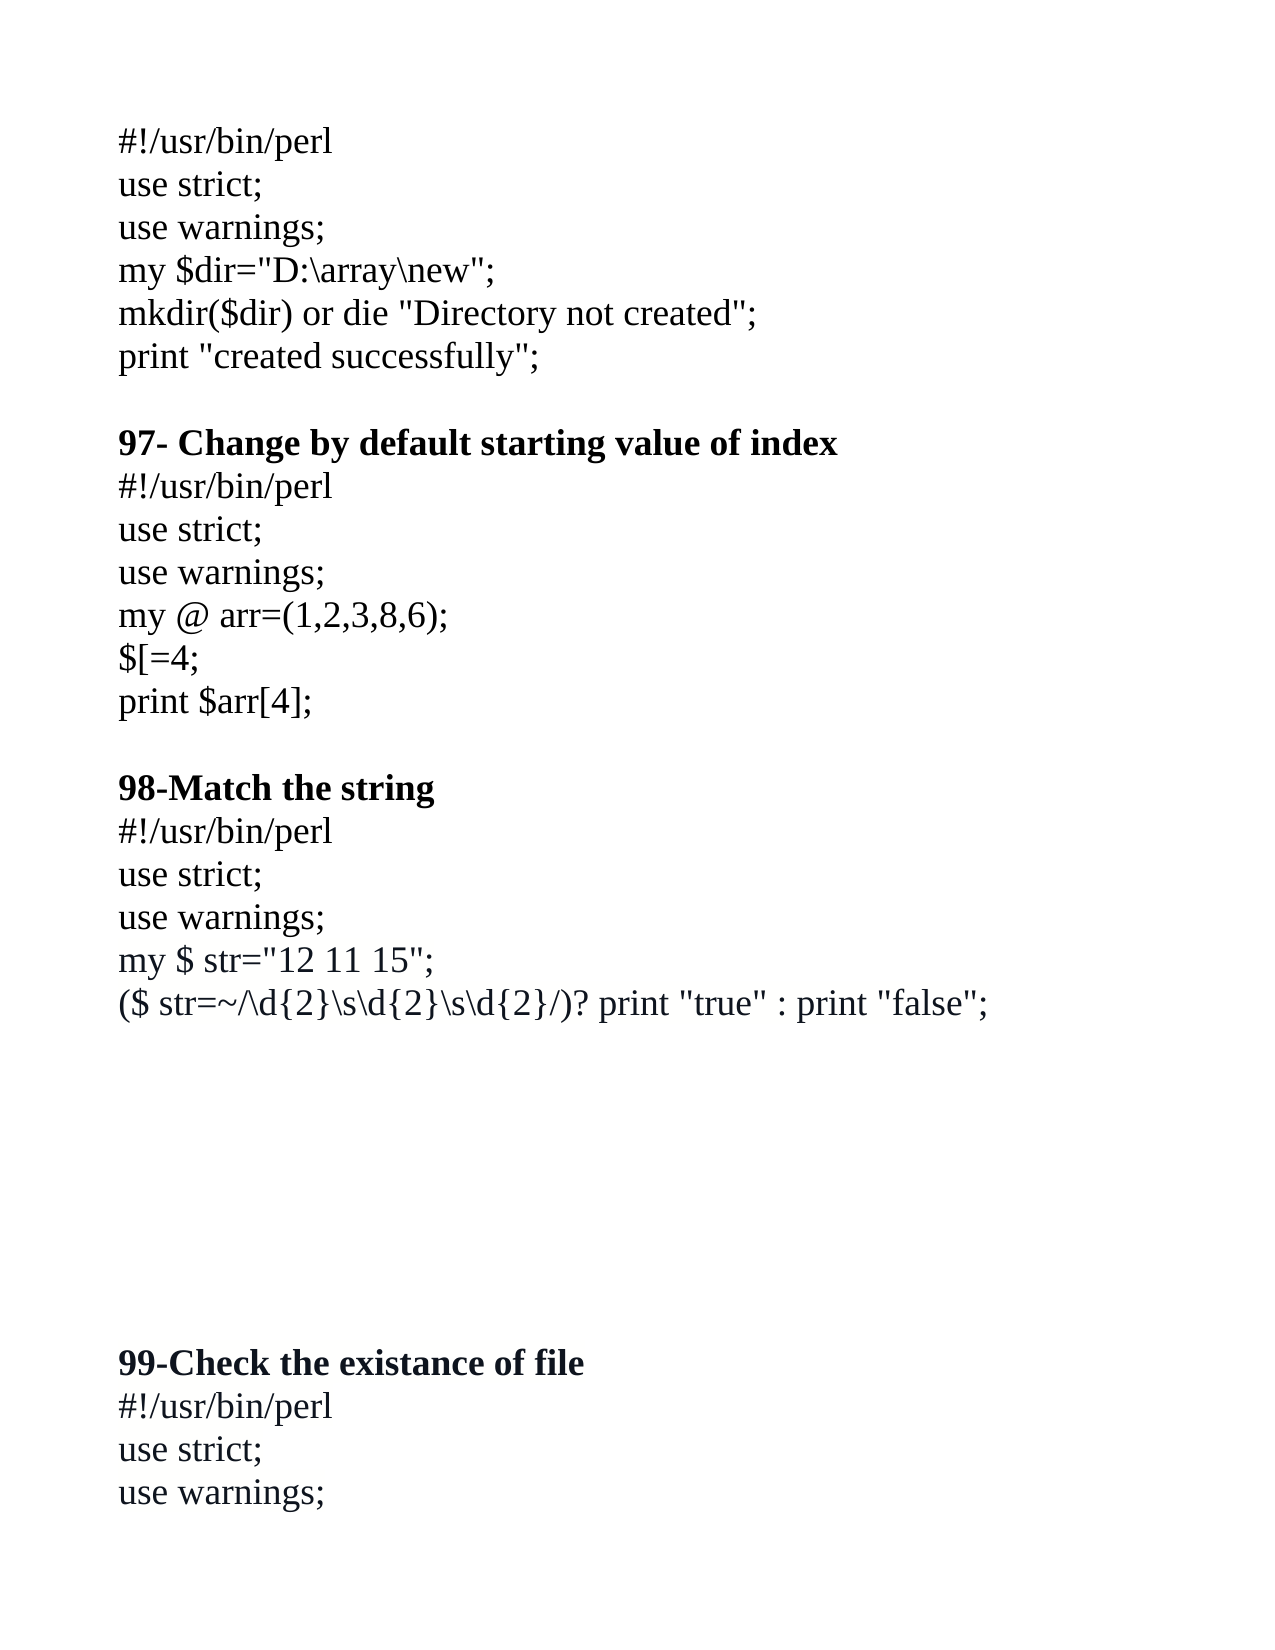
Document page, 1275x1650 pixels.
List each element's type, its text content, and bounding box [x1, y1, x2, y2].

text use warnings; [118, 1469, 1275, 1512]
text #!/usr/bin/perl [118, 1383, 1275, 1426]
text #!/usr/bin/perl [118, 463, 1275, 506]
text #!/usr/bin/perl [118, 118, 1275, 161]
text my @ arr=(1,2,3,8,6); $[=4; print $arr[4]; [118, 592, 1275, 722]
text use strict; [118, 851, 1275, 894]
text mkdir($dir) or die "Directory not created"; [118, 291, 1275, 334]
text use strict; [118, 1426, 1275, 1469]
text print "created successfully"; [118, 334, 1275, 377]
text use strict; [118, 161, 1275, 204]
text use warnings; [118, 549, 1275, 592]
text 97- Change by default starting value of index [118, 420, 1275, 463]
text my $ str="12 11 15"; [118, 937, 1275, 981]
text #!/usr/bin/perl [118, 808, 1275, 851]
text use warnings; [118, 204, 1275, 247]
text 98-Match the string [118, 765, 1275, 808]
text ($ str=~/\d{2}\s\d{2}\s\d{2}/)? print "true" : print "false"; [118, 981, 1275, 1024]
text 99-Check the existance of file [118, 1340, 1275, 1383]
text use strict; [118, 506, 1275, 549]
text use warnings; [118, 894, 1275, 937]
text my $dir="D:\array\new"; [118, 247, 1275, 291]
